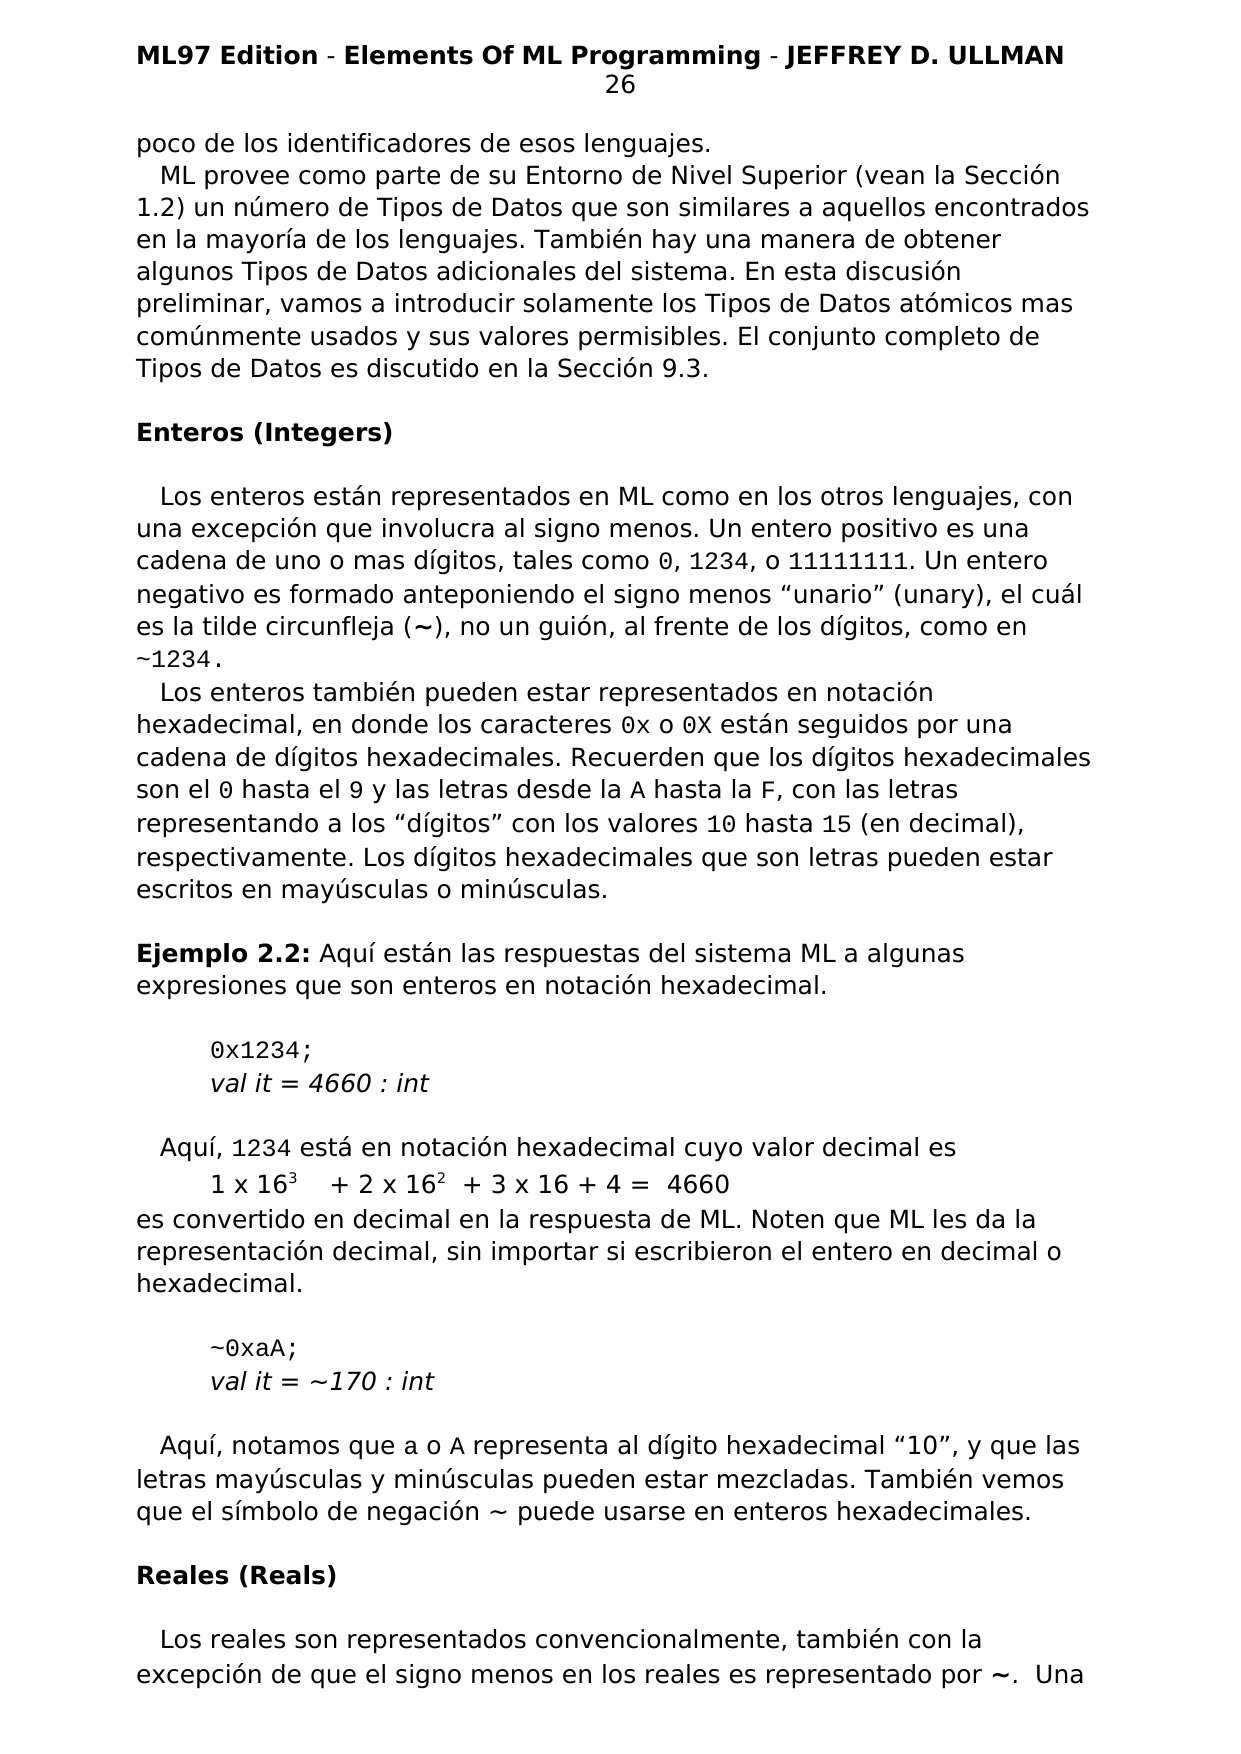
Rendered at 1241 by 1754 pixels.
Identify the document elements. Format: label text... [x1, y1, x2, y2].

text ML provee como parte de su Entorno de Nivel Superior (vean la Sección 1.2) un número de Tipos de Datos que son similares a aquellos encontrados en la mayoría de los lenguajes. También hay una manera de obtener algunos Tipos de Datos adicionales del sistema. En esta discusión preliminar, vamos a introducir solamente los Tipos de Datos atómicos mas comúnmente usados y sus valores permisibles. El conjunto completo de Tipos de Datos es discutido en la Sección 9.3. [136, 161, 1104, 383]
text val it = 4660 : int [136, 1069, 1104, 1098]
text es convertido en decimal en la respuesta de ML. Noten que ML les da la representación decimal, sin importar si escribieron el entero en decimal o hexadecimal. [136, 1205, 1104, 1298]
text Los enteros también pueden estar representados en notación hexadecimal, en donde los caracteres 0x o 0X están seguidos por una cadena de dígitos hexadecimales. Recuerden que los dígitos hexadecimales son el 0 hasta el 9 y las letras desde la A hasta la F, con las letras representando a los “dígitos” con los valores 10 hasta 15 (en decimal), respectivamente. Los dígitos hexadecimales que son letras pueden estar escritos en mayúsculas o minúsculas. [136, 678, 1104, 904]
text Los reales son representados convencionalmente, también con la excepción de que el signo menos en los reales es representado por ~. Una [136, 1626, 1104, 1690]
text Aquí, notamos que a o A representa al dígito hexadecimal “10”, y que las letras mayúsculas y minúsculas pueden estar mezcladas. También vemos que el símbolo de negación ~ puede usarse en enteros hexadecimales. [136, 1431, 1104, 1526]
text Ejemplo 2.2: Aquí están las respuestas del sistema ML a algunas expresiones que son enteros en notación hexadecimal. [136, 939, 1104, 1000]
text Enteros (Integers) [136, 418, 1104, 447]
text ~0xaA; [136, 1333, 1104, 1364]
text 0x1234; [136, 1035, 1104, 1066]
text Reales (Reals) [136, 1561, 1104, 1591]
text poco de los identificadores de esos lenguajes. [136, 129, 1104, 158]
text Aquí, 1234 está en notación hexadecimal cuyo valor decimal es [136, 1133, 1104, 1164]
text val it = ~170 : int [136, 1367, 1104, 1396]
text 1 x 163 + 2 x 162 + 3 x 16 + 4 = 4660 [136, 1170, 1104, 1199]
text Los enteros están representados en ML como en los otros lenguajes, con una excepción que involucra al signo menos. Un entero positivo es una cadena de uno o mas dígitos, tales como 0, 1234, o 11111111. Un entero negativo es formado anteponiendo el signo menos “unario” (unary), el cuál es la tilde circunfleja (~), no un guión, al frente de los dígitos, como en ~1234. [136, 482, 1104, 675]
